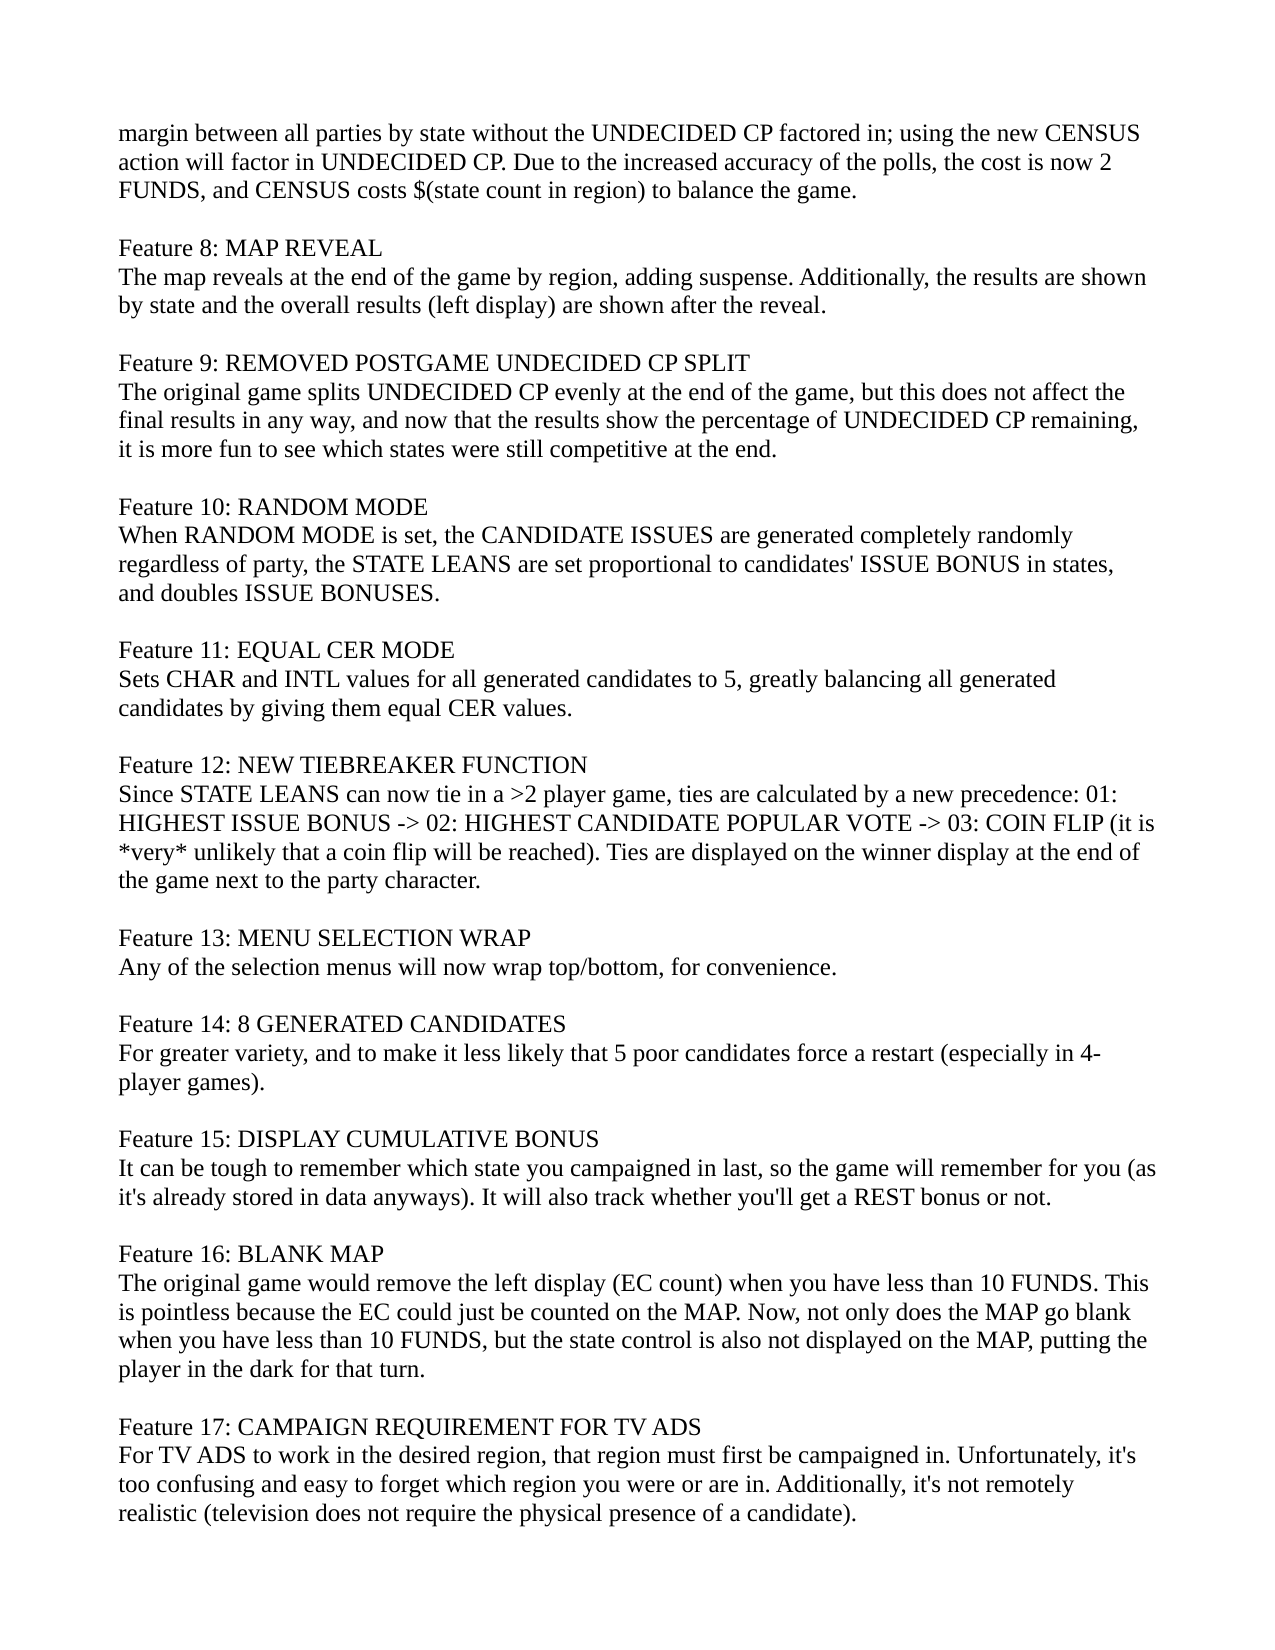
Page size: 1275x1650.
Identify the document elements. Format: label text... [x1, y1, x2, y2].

text The map reveals at the end of the game by region, adding suspense. Additionally, the results are shown by state and the overall results (left display) are shown after the reveal. [118, 262, 1157, 319]
text Feature 17: CAMPAIGN REQUIREMENT FOR TV ADS [118, 1412, 1157, 1441]
text Feature 16: BLANK MAP [118, 1239, 1157, 1268]
text Feature 12: NEW TIEBREAKER FUNCTION [118, 751, 1157, 779]
text For greater variety, and to make it less likely that 5 poor candidates force a restart (especially in 4-player games). [118, 1038, 1157, 1096]
text For TV ADS to work in the desired region, that region must first be campaigned in. Unfortunately, it's too confusing and easy to forget which region you were or are in. Additionally, it's not remotely realistic (television does not require the physical presence of a candidate). [118, 1441, 1157, 1527]
text It can be tough to remember which state you campaigned in last, so the game will remember for you (as it's already stored in data anyways). It will also track whether you'll get a REST bonus or not. [118, 1153, 1157, 1211]
text The original game splits UNDECIDED CP evenly at the end of the game, but this does not affect the final results in any way, and now that the results show the percentage of UNDECIDED CP remaining, it is more fun to see which states were still competitive at the end. [118, 377, 1157, 463]
text Any of the selection menus will now wrap top/bottom, for convenience. [118, 952, 1157, 981]
text Feature 11: EQUAL CER MODE [118, 636, 1157, 664]
text The original game would remove the left display (EC count) when you have less than 10 FUNDS. This is pointless because the EC could just be counted on the MAP. Now, not only does the MAP go blank when you have less than 10 FUNDS, but the state control is also not displayed on the MAP, putting the player in the dark for that turn. [118, 1268, 1157, 1383]
text margin between all parties by state without the UNDECIDED CP factored in; using the new CENSUS action will factor in UNDECIDED CP. Due to the increased accuracy of the polls, the cost is now 2 FUNDS, and CENSUS costs $(state count in region) to balance the game. [118, 118, 1157, 204]
text When RANDOM MODE is set, the CANDIDATE ISSUES are generated completely randomly regardless of party, the STATE LEANS are set proportional to candidates' ISSUE BONUS in states, and doubles ISSUE BONUSES. [118, 521, 1157, 607]
text Feature 14: 8 GENERATED CANDIDATES [118, 1009, 1157, 1038]
text Feature 10: RANDOM MODE [118, 492, 1157, 521]
text Feature 9: REMOVED POSTGAME UNDECIDED CP SPLIT [118, 348, 1157, 377]
text Sets CHAR and INTL values for all generated candidates to 5, greatly balancing all generated candidates by giving them equal CER values. [118, 664, 1157, 722]
text Feature 8: MAP REVEAL [118, 233, 1157, 262]
text Feature 13: MENU SELECTION WRAP [118, 923, 1157, 952]
text Feature 15: DISPLAY CUMULATIVE BONUS [118, 1124, 1157, 1153]
text Since STATE LEANS can now tie in a >2 player game, ties are calculated by a new precedence: 01: HIGHEST ISSUE BONUS -> 02: HIGHEST CANDIDATE POPULAR VOTE -> 03: COIN FLIP (it is *very* unlikely that a coin flip will be reached). Ties are displayed on the winner display at the end of the game next to the party character. [118, 779, 1157, 894]
